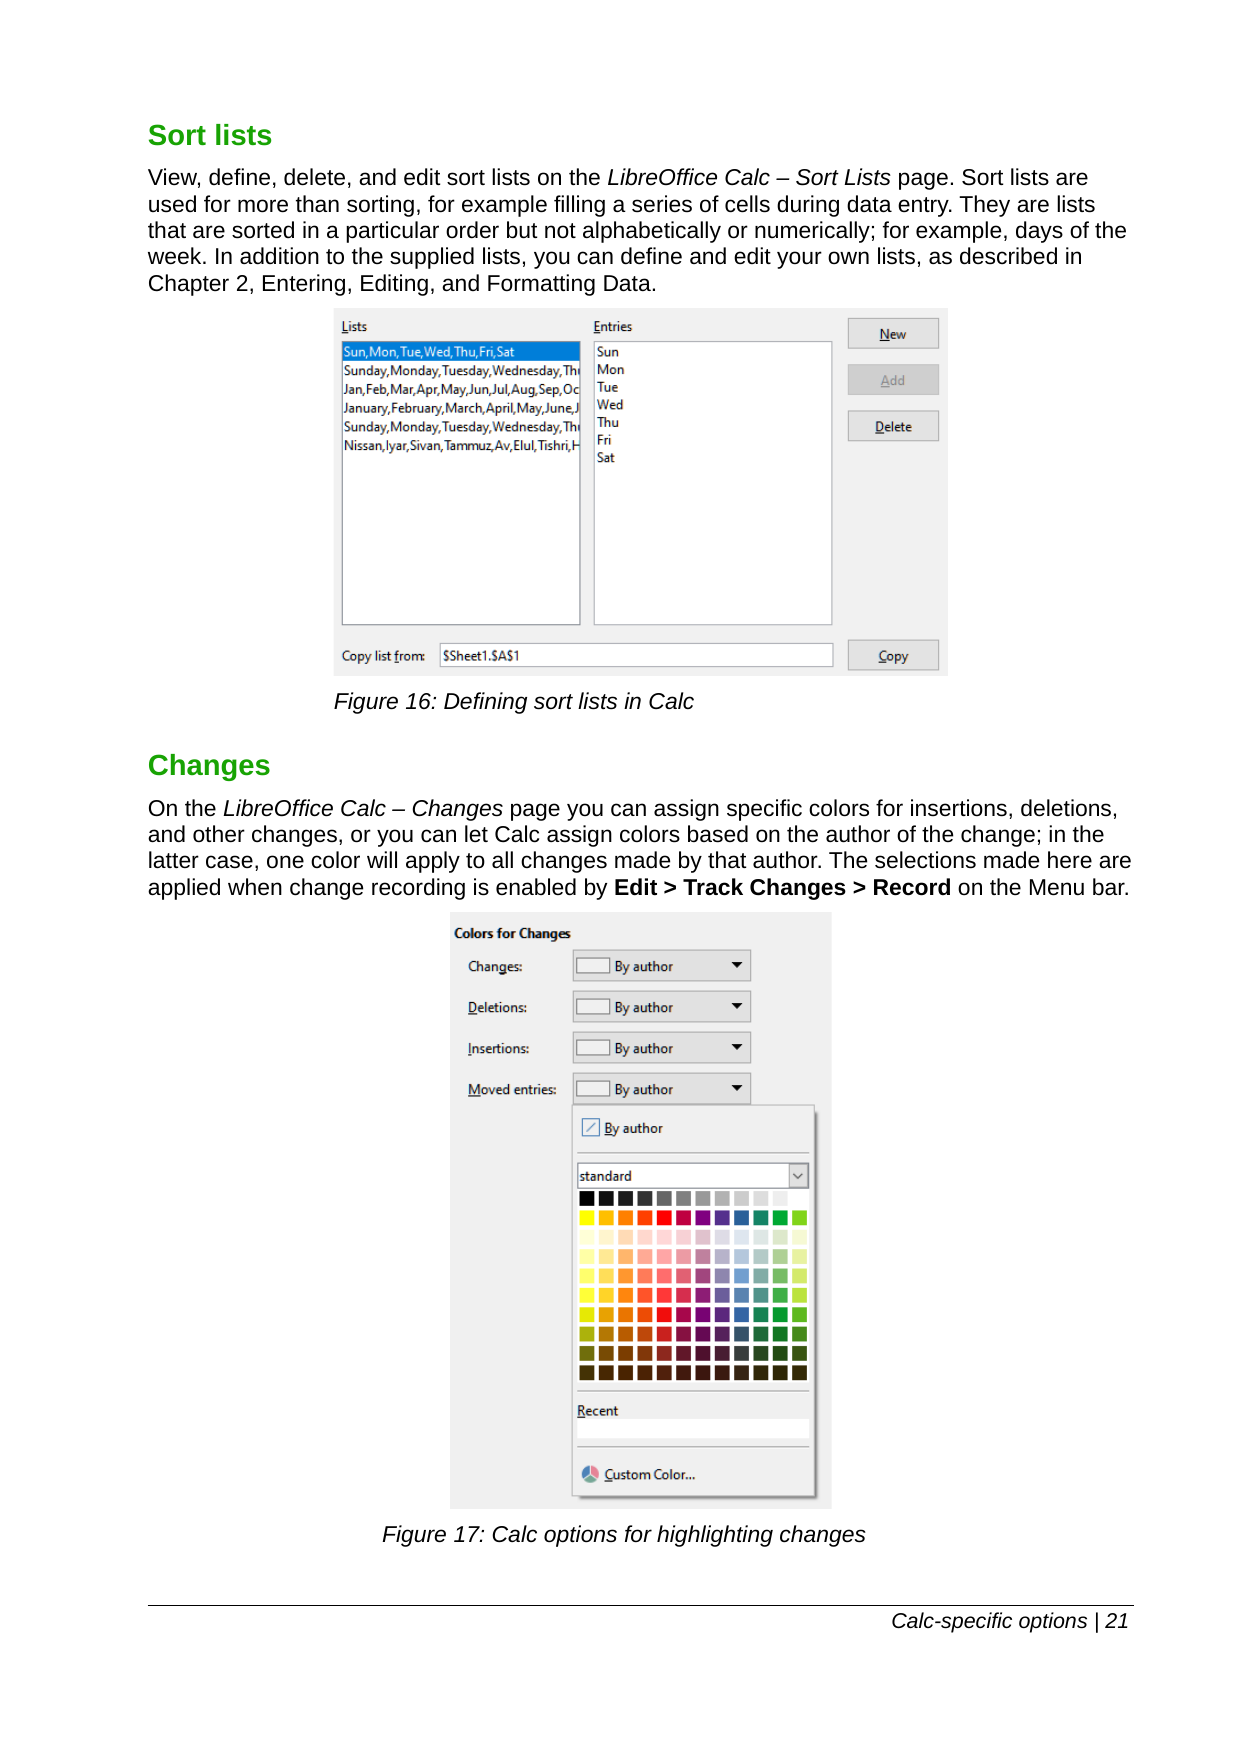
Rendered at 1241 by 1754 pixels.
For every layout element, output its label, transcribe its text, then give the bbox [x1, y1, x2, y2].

text View, define, delete, and edit sort lists on the LibreOffice Calc – Sort Lists page. Sort lists are used for more than sorting, for example filling a series of cells during data entry. They are lists that are sorted in a particular order but not alphabetically or numerically; for example, days of the week. In addition to the supplied lists, you can define and edit your own lists, as described in Chapter 2, Entering, Editing, and Formatting Data. [148, 164, 1134, 296]
text Figure 16: Defining sort lists in Calc [334, 688, 948, 714]
subtitle Changes [148, 748, 1134, 782]
picture [333, 308, 948, 676]
subtitle Sort lists [148, 118, 1134, 152]
picture [450, 912, 832, 1509]
text Figure 17: Calc options for highlighting changes [382, 1521, 900, 1547]
text On the LibreOffice Calc – Changes page you can assign specific colors for insertions, deletions, and other changes, or you can let Calc assign colors based on the author of the change; in the latter case, one color will apply to all changes made by that author. The selections made here are applied when change recording is enabled by Edit > Track Changes > Record on the Menu bar. [148, 794, 1134, 900]
